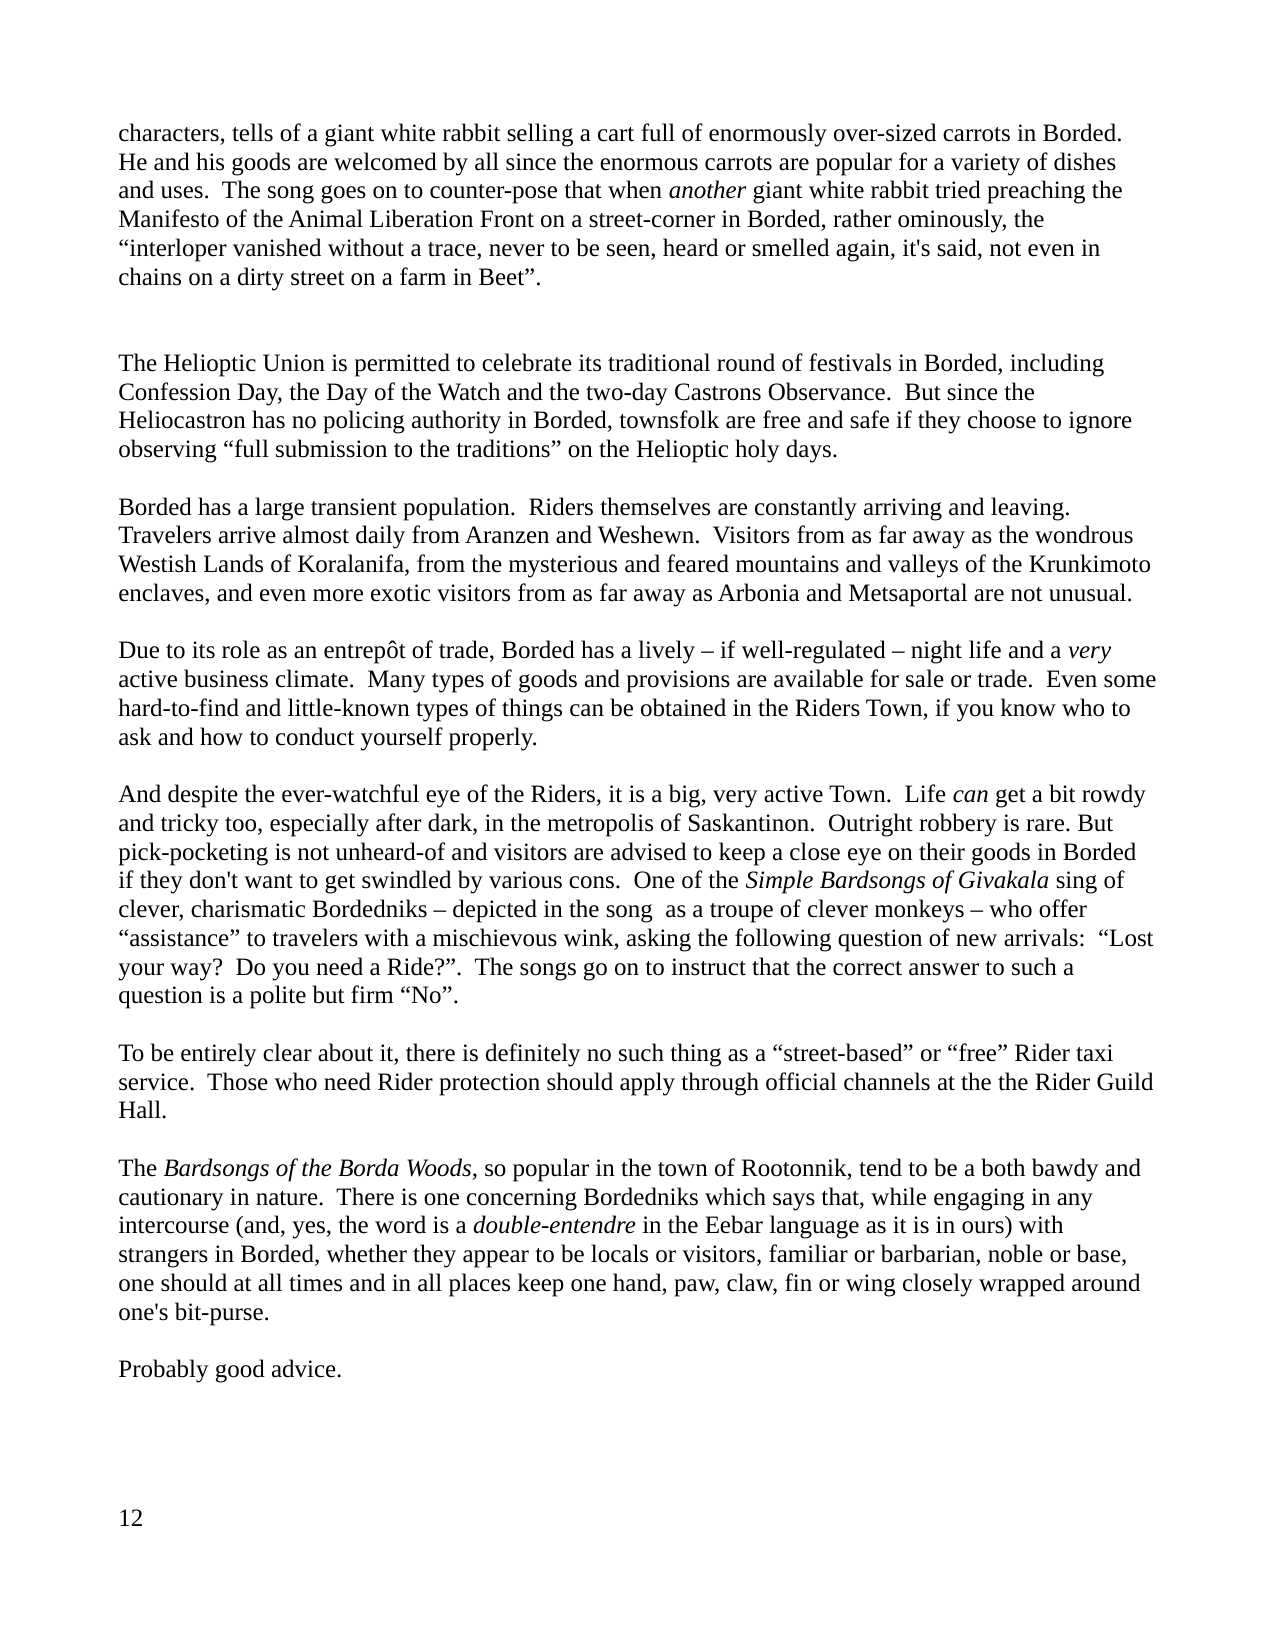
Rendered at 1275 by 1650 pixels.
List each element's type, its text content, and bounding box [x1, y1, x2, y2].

text To be entirely clear about it, there is definitely no such thing as a “street-based” or “free” Rider taxi service. Those who need Rider protection should apply through official channels at the the Rider Guild Hall. [118, 1038, 1157, 1124]
text The Helioptic Union is permitted to celebrate its traditional round of festivals in Borded, including Confession Day, the Day of the Watch and the two-day Castrons Observance. But since the Heliocastron has no policing authority in Borded, townsfolk are free and safe if they choose to ignore observing “full submission to the traditions” on the Helioptic holy days. [118, 348, 1157, 463]
text Due to its role as an entrepôt of trade, Borded has a lively – if well-regulated – night life and a very active business climate. Many types of goods and provisions are available for sale or trade. Even some hard-to-find and little-known types of things can be obtained in the Riders Town, if you know who to ask and how to conduct yourself properly. [118, 636, 1157, 751]
text Borded has a large transient population. Riders themselves are constantly arriving and leaving. Travelers arrive almost daily from Aranzen and Weshewn. Visitors from as far away as the wondrous Westish Lands of Koralanifa, from the mysterious and feared mountains and valleys of the Krunkimoto enclaves, and even more exotic visitors from as far away as Arbonia and Metsaportal are not unusual. [118, 492, 1157, 607]
text characters, tells of a giant white rabbit selling a cart full of enormously over-sized carrots in Borded. He and his goods are welcomed by all since the enormous carrots are popular for a variety of dishes and uses. The song goes on to counter-pose that when another giant white rabbit tried preaching the Manifesto of the Animal Liberation Front on a street-corner in Borded, rather ominously, the “interloper vanished without a trace, never to be seen, heard or smelled again, it's said, not even in chains on a dirty street on a farm in Beet”. [118, 118, 1157, 291]
text The Bardsongs of the Borda Woods, so popular in the town of Rootonnik, tend to be a both bawdy and cautionary in nature. There is one concerning Bordedniks which says that, while engaging in any intercourse (and, yes, the word is a double-entendre in the Eebar language as it is in ours) with strangers in Borded, whether they appear to be locals or visitors, familiar or barbarian, noble or base, one should at all times and in all places keep one hand, paw, claw, fin or wing closely wrapped around one's bit-purse. [118, 1153, 1157, 1326]
text And despite the ever-watchful eye of the Riders, it is a big, very active Town. Life can get a bit rowdy and tricky too, especially after dark, in the metropolis of Saskantinon. Outright robbery is rare. But pick-pocketing is not unheard-of and visitors are advised to keep a close eye on their goods in Borded if they don't want to get swindled by various cons. One of the Simple Bardsongs of Givakala sing of clever, charismatic Bordedniks – depicted in the song as a troupe of clever monkeys – who offer “assistance” to travelers with a mischievous wink, asking the following question of new arrivals: “Lost your way? Do you need a Ride?”. The songs go on to instruct that the correct answer to such a question is a polite but firm “No”. [118, 779, 1157, 1009]
text Probably good advice. [118, 1354, 1157, 1383]
